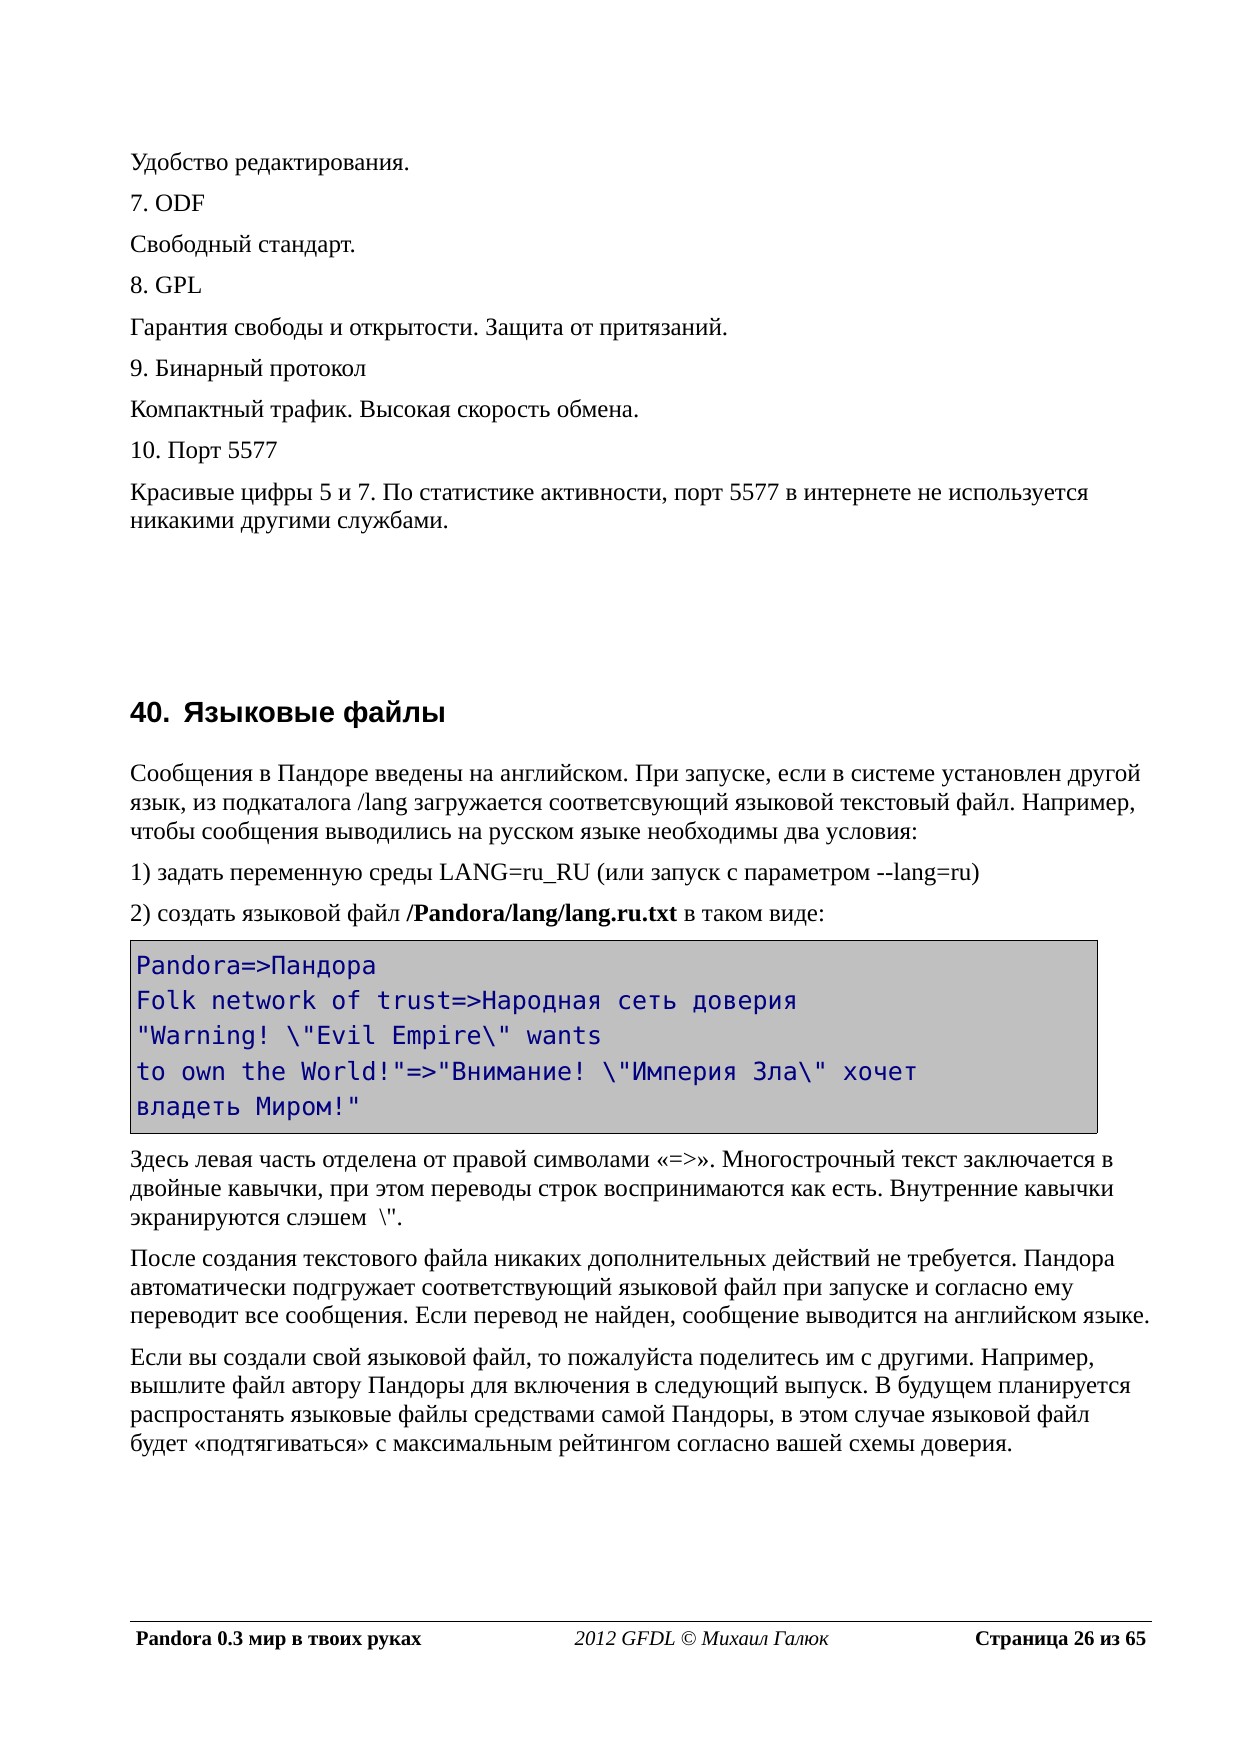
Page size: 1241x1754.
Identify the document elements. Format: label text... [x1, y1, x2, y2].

text Гарантия свободы и открытости. Защита от притязаний. [130, 312, 1152, 341]
text Удобство редактирования. [130, 147, 1152, 176]
text Сообщения в Пандоре введены на английском. При запуске, если в системе установлен другой язык, из подкаталога /lang загружается соответсвующий языковой текстовый файл. Например, чтобы сообщения выводились на русском языке необходимы два условия: [130, 758, 1152, 844]
text После создания текстового файла никаких дополнительных действий не требуется. Пандора автоматически подгружает соответствующий языковой файл при запуске и согласно ему переводит все сообщения. Если перевод не найден, сообщение выводится на английском языке. [130, 1243, 1152, 1329]
text 2) создать языковой файл /Pandora/lang/lang.ru.txt в таком виде: [130, 898, 1152, 927]
text 9. Бинарный протокол [130, 353, 1152, 382]
text Если вы создали свой языковой файл, то пожалуйста поделитесь им с другими. Например, вышлите файл автору Пандоры для включения в следующий выпуск. В будущем планируется распростанять языковые файлы средствами самой Пандоры, в этом случае языковой файл будет «подтягиваться» с максимальным рейтингом согласно вашей схемы доверия. [130, 1342, 1152, 1457]
text 7. ODF [130, 188, 1152, 217]
text Свободный стандарт. [130, 229, 1152, 258]
text 10. Порт 5577 [130, 436, 1152, 464]
text Красивые цифры 5 и 7. По статистике активности, порт 5577 в интернете не используется никакими другими службами. [130, 477, 1152, 534]
text 8. GPL [130, 271, 1152, 299]
text Здесь левая часть отделена от правой символами «=>». Многострочный текст заключается в двойные кавычки, при этом переводы строк воспринимаются как есть. Внутренние кавычки экранируются слэшем \". [130, 1144, 1152, 1231]
table_header Pandora=>Пандора Folk network of trust=>Народная сеть доверия "Warning! \"Evil Empire\" wants to own the World!"=>"Внимание! \"Империя Зла\" хочет владеть Миром!" [131, 941, 1097, 1133]
text Компактный трафик. Высокая скорость обмена. [130, 394, 1152, 423]
subtitle Языковые файлы [130, 695, 1152, 728]
text 1) задать переменную среды LANG=ru_RU (или запуск с параметром --lang=ru) [130, 857, 1152, 886]
